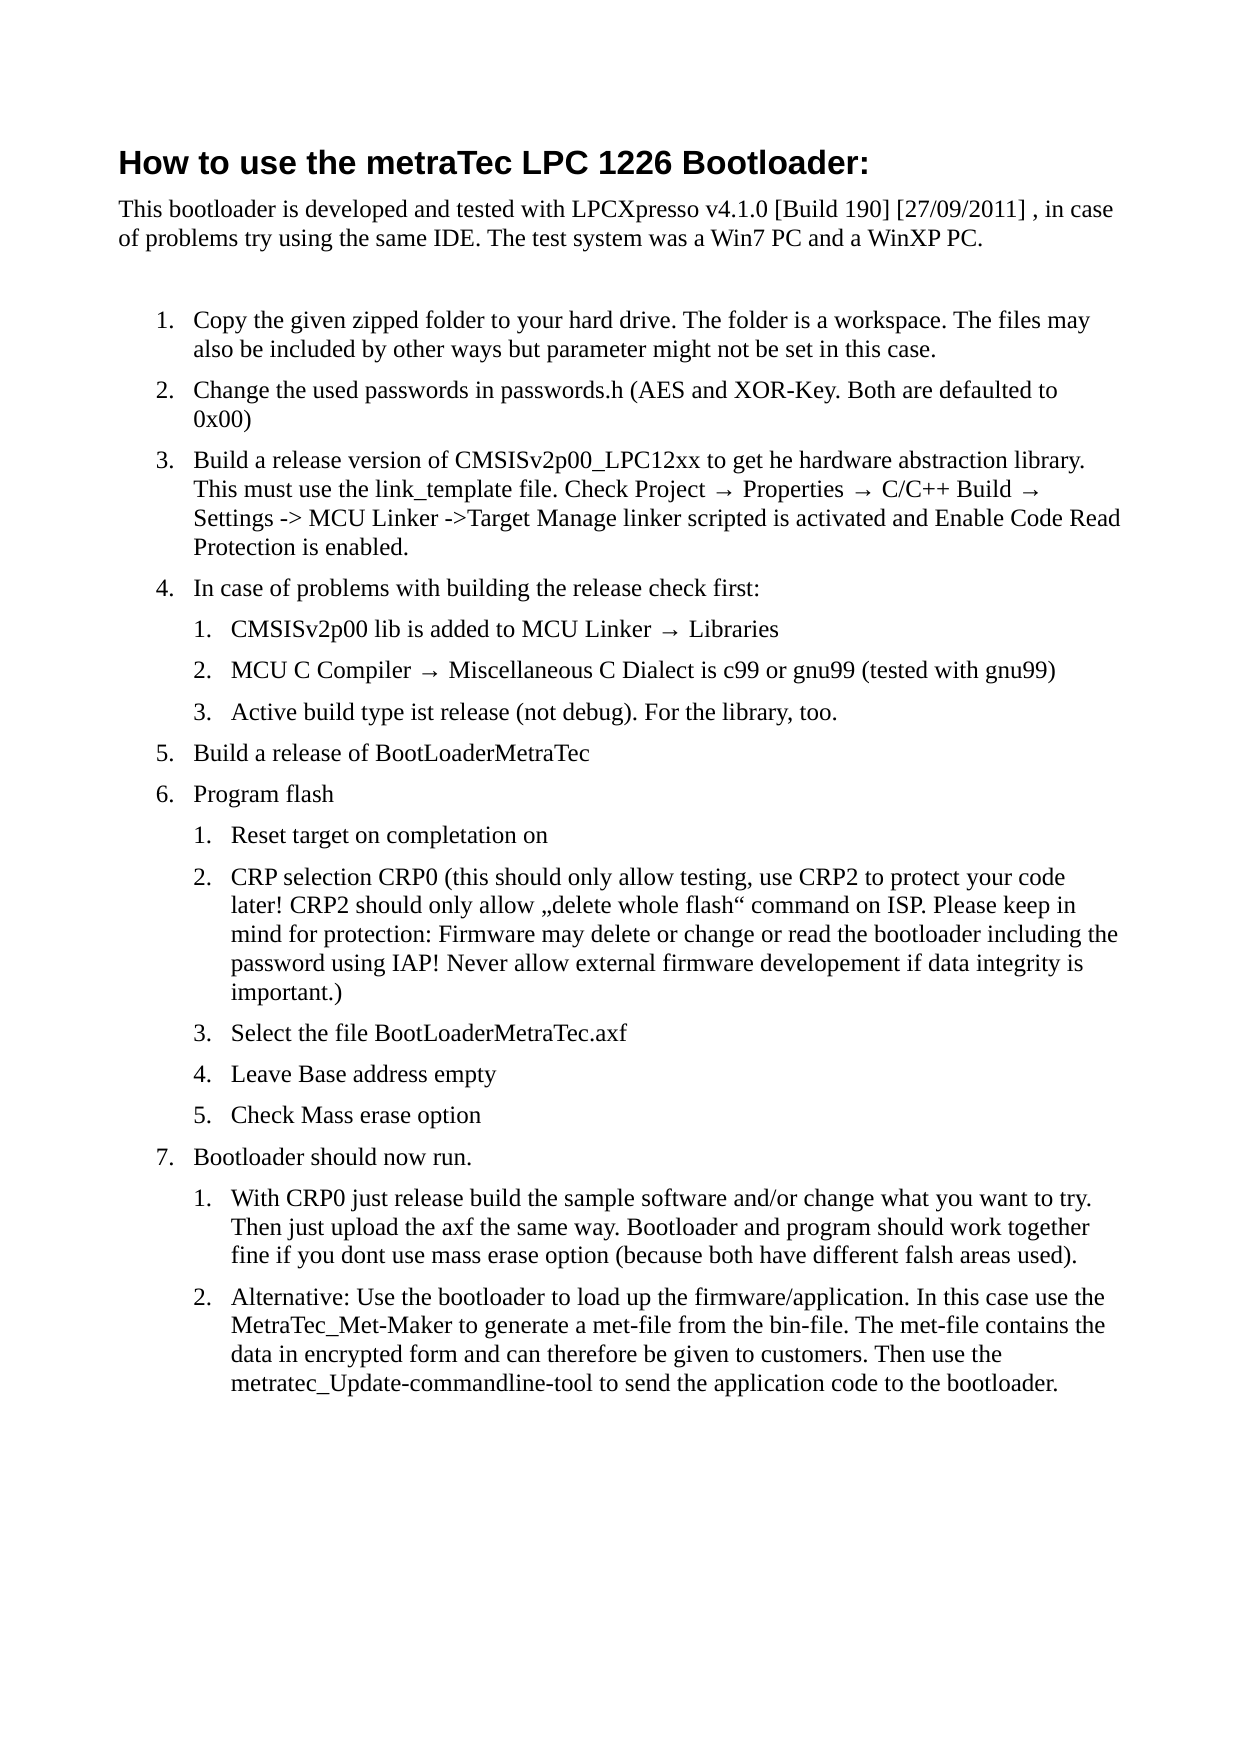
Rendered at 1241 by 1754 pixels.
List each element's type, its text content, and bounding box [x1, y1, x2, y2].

list Build a release version of CMSISv2p00_LPC12xx to get he hardware abstraction library. This must use the link_template file. Check Project → Properties → C/C++ Build → Settings -> MCU Linker ->Target Manage linker scripted is activated and Enable Code Read Protection is enabled. [156, 446, 1122, 561]
list With CRP0 just release build the sample software and/or change what you want to try. Then just upload the axf the same way. Bootloader and program should work together fine if you dont use mass erase option (because both have different falsh areas used). [193, 1183, 1122, 1269]
list Copy the given zipped folder to your hard drive. The folder is a workspace. The files may also be included by other ways but parameter might not be set in this case. [156, 306, 1122, 363]
list Check Mass erase option [193, 1101, 1122, 1129]
list Active build type ist release (not debug). For the library, too. [193, 697, 1122, 726]
list Build a release of BootLoaderMetraTec [156, 738, 1122, 767]
list Leave Base address empty [193, 1059, 1122, 1088]
list Bootloader should now run. [156, 1142, 1122, 1171]
list MCU C Compiler → Miscellaneous C Dialect is c99 or gnu99 (tested with gnu99) [193, 656, 1122, 684]
list CRP selection CRP0 (this should only allow testing, use CRP2 to protect your code later! CRP2 should only allow „delete whole flash“ command on ISP. Please keep in mind for protection: Firmware may delete or change or read the bootloader including the password using IAP! Never allow external firmware developement if data integrity is important.) [193, 862, 1122, 1006]
list Alternative: Use the bootloader to load up the firmware/application. In this case use the MetraTec_Met-Maker to generate a met-file from the bin-file. The met-file contains the data in encrypted form and can therefore be given to customers. Then use the metratec_Update-commandline-tool to send the application code to the bootloader. [193, 1282, 1122, 1397]
list Program flash [156, 779, 1122, 808]
text This bootloader is developed and tested with LPCXpresso v4.1.0 [Build 190] [27/09/2011] , in case of problems try using the same IDE. The test system was a Win7 PC and a WinXP PC. [118, 194, 1122, 252]
list Select the file BootLoaderMetraTec.axf [193, 1018, 1122, 1047]
list Reset target on completation on [193, 821, 1122, 849]
list Change the used passwords in passwords.h (AES and XOR-Key. Both are defaulted to 0x00) [156, 376, 1122, 433]
list CMSISv2p00 lib is added to MCU Linker → Libraries [193, 614, 1122, 643]
subtitle How to use the metraTec LPC 1226 Bootloader: [118, 143, 1122, 182]
list In case of problems with building the release check first: [156, 573, 1122, 602]
